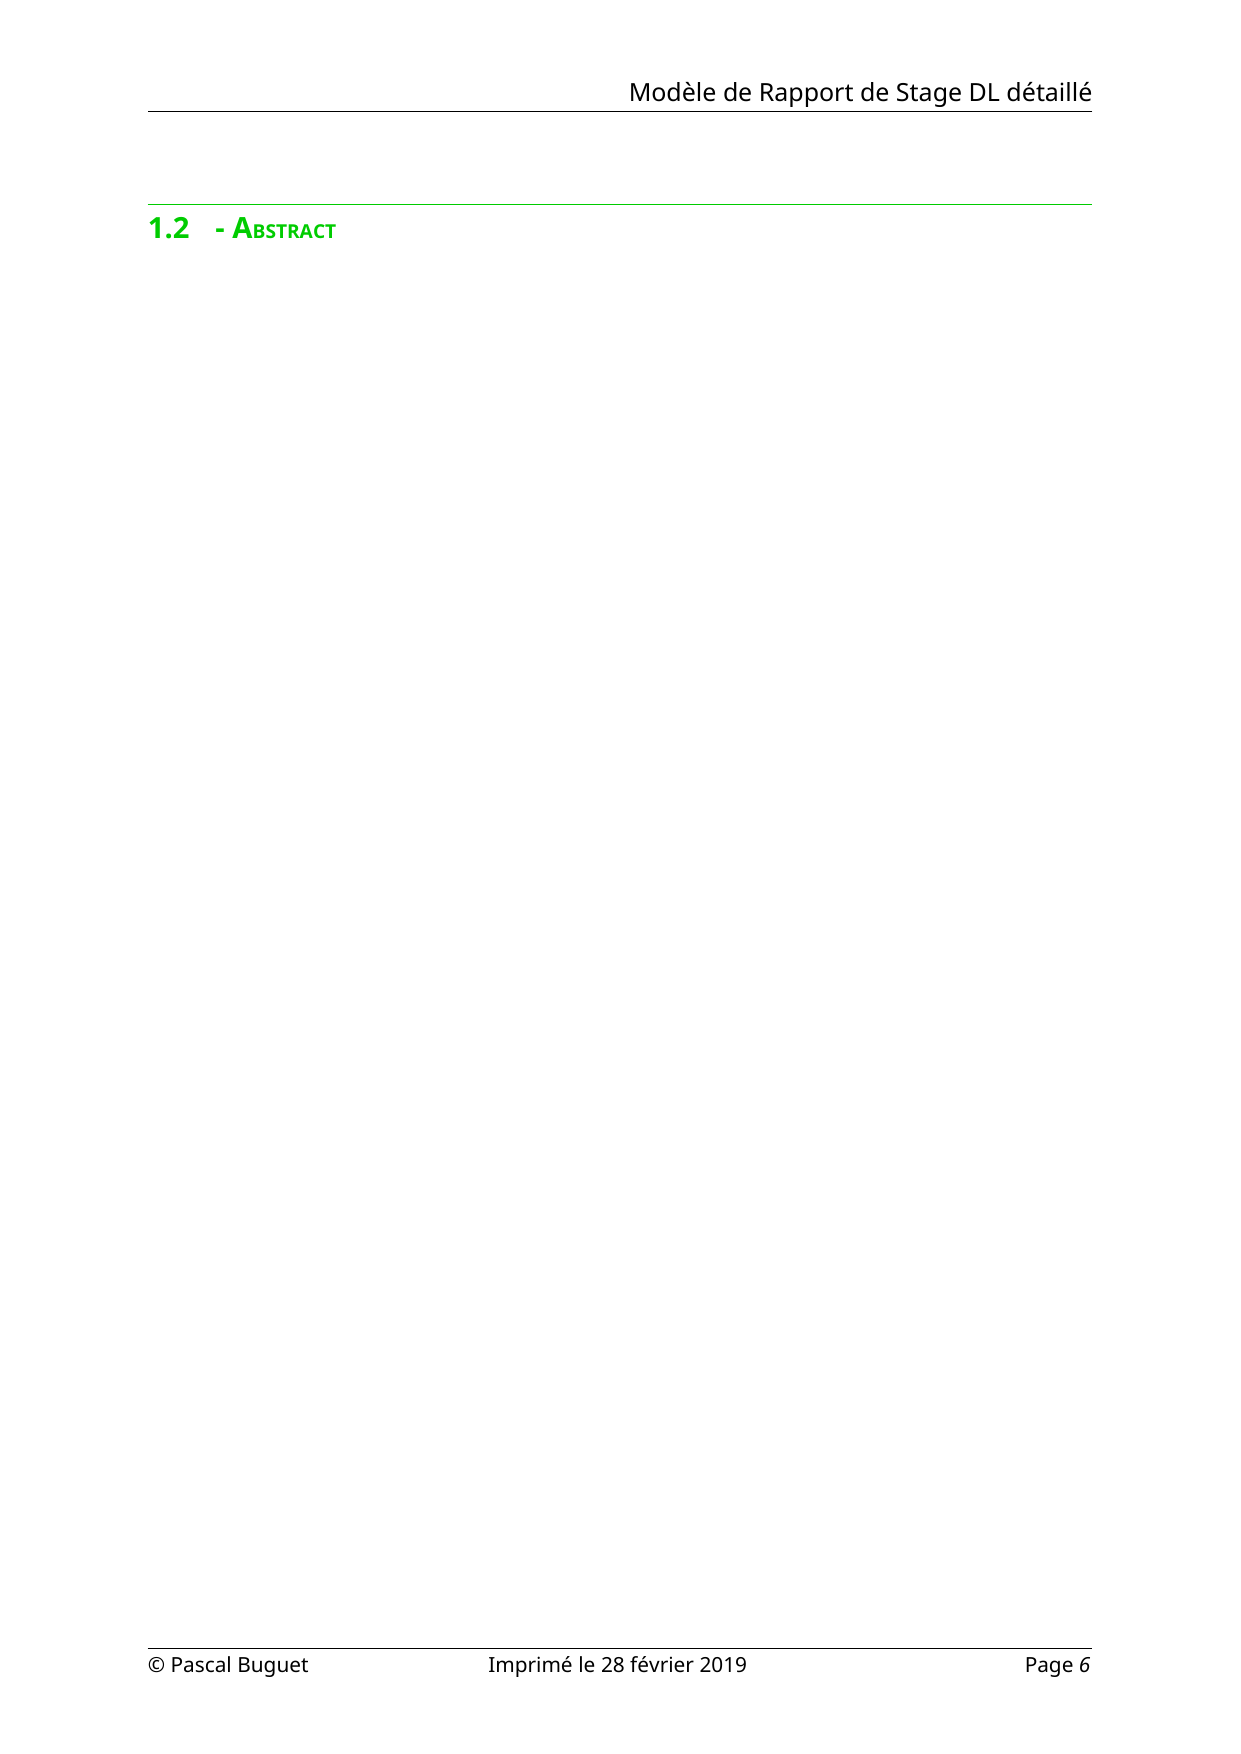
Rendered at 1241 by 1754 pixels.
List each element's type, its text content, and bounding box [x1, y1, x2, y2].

subtitle - Abstract [148, 205, 1092, 247]
